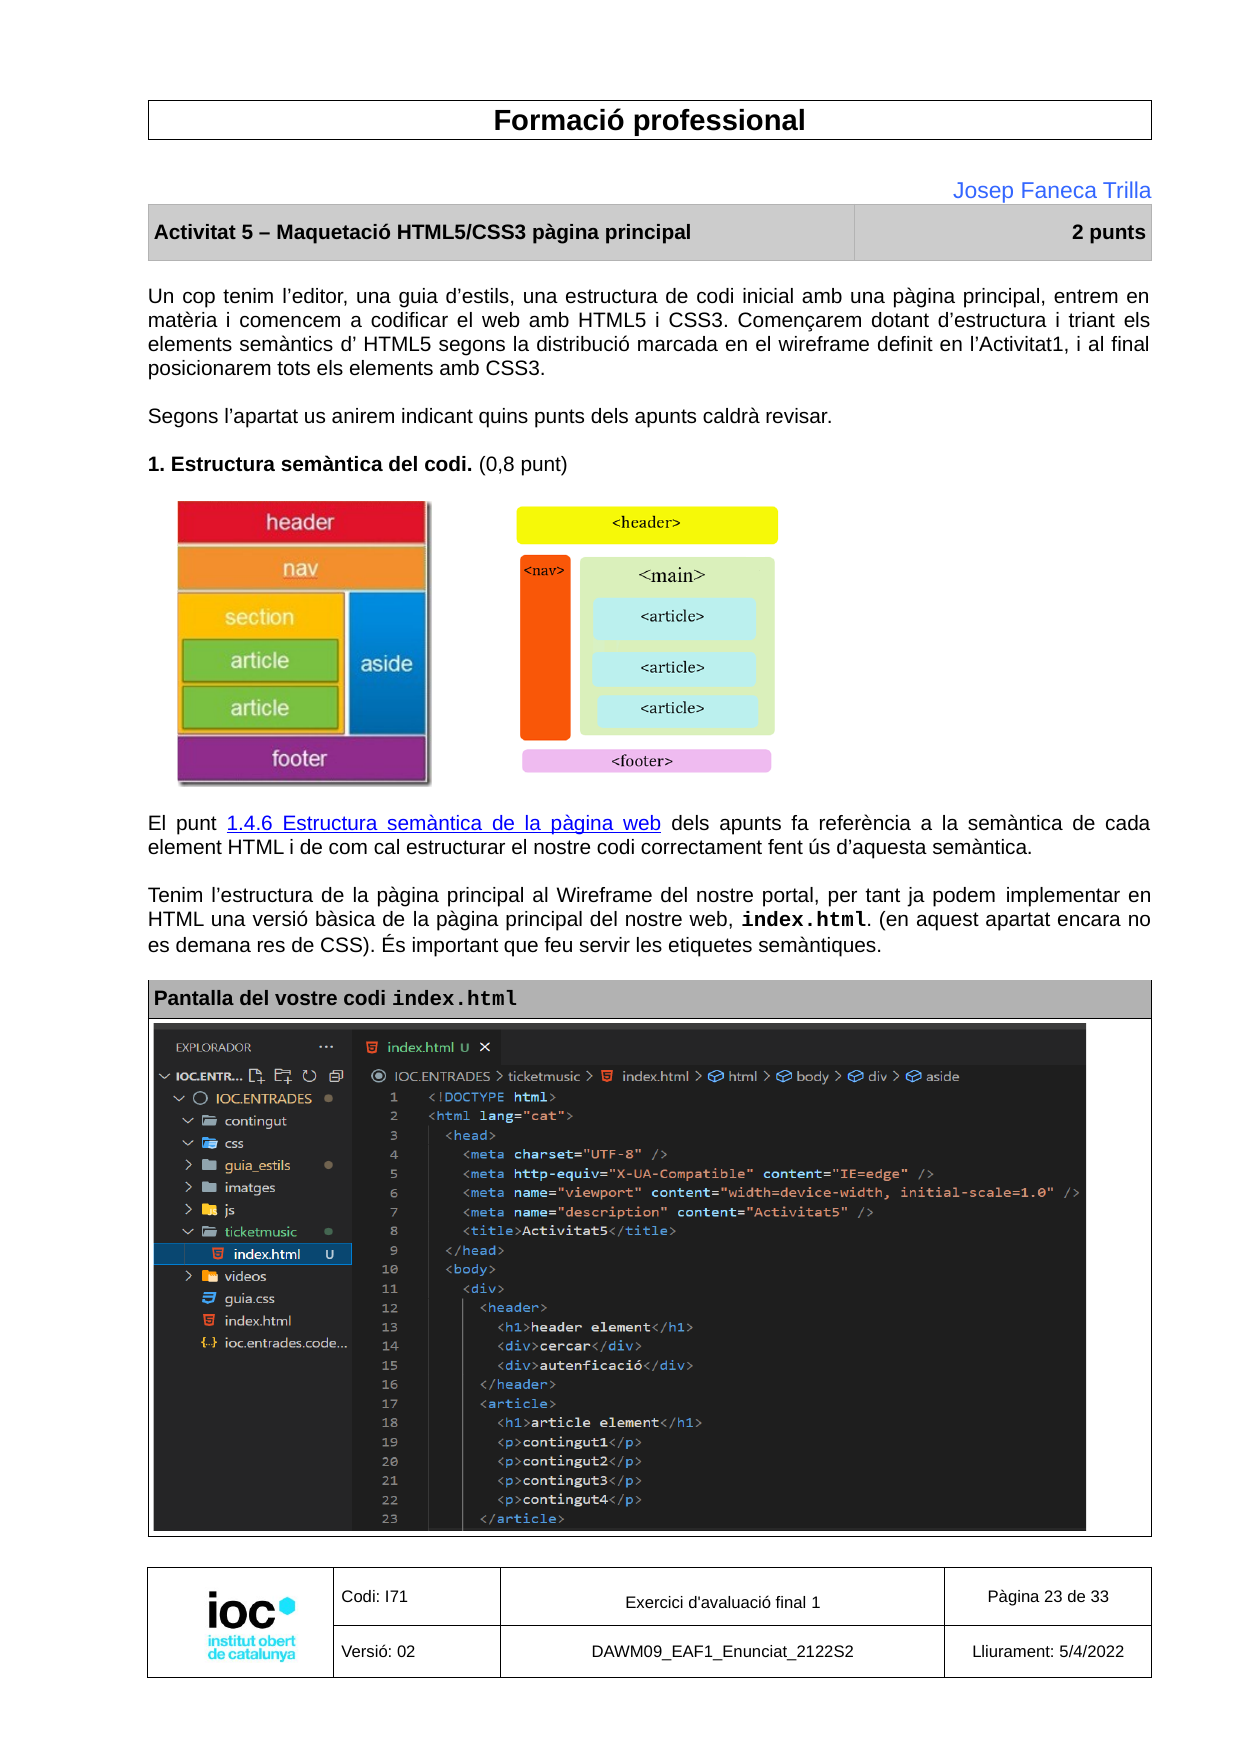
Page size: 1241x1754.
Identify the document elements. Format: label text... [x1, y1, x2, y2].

text Tenim l’estructura de la pàgina principal al Wireframe del nostre portal, per tant ja podem implementar en HTML una versió bàsica de la pàgina principal del nostre web, index.html. (en aquest apartat encara no es demana res de CSS). És important que feu servir les etiquetes semàntiques. [148, 883, 1151, 956]
text 1. Estructura semàntica del codi. (0,8 punt) [148, 452, 1151, 476]
text Segons l’apartat us anirem indicant quins punts dels apunts caldrà revisar. [148, 404, 1151, 428]
text El punt 1.4.6 Estructura semàntica de la pàgina web dels apunts fa referència a la semàntica de cada element HTML i de com cal estructurar el nostre codi correctament fent ús d’aquesta semàntica. [148, 811, 1151, 859]
picture [508, 499, 791, 782]
table_header Activitat 5 – Maquetació HTML5/CSS3 pàgina principal [149, 205, 854, 260]
table_cell [149, 1024, 1151, 1536]
picture [177, 501, 432, 787]
text Un cop tenim l’editor, una guia d’estils, una estructura de codi inicial amb una pàgina principal, entrem en matèria i comencem a codificar el web amb HTML5 i CSS3. Començarem dotant d’estructura i triant els elements semàntics d’ HTML5 segons la distribució marcada en el wireframe definit en l’Activitat1, i al final posicionarem tots els elements amb CSS3. [148, 284, 1151, 380]
table_cell [149, 1019, 1151, 1023]
picture [195, 1577, 309, 1673]
picture [153, 1023, 1087, 1531]
table_header Pantalla del vostre codi index.html [149, 980, 1151, 1018]
table_header 2 punts [855, 205, 1151, 260]
